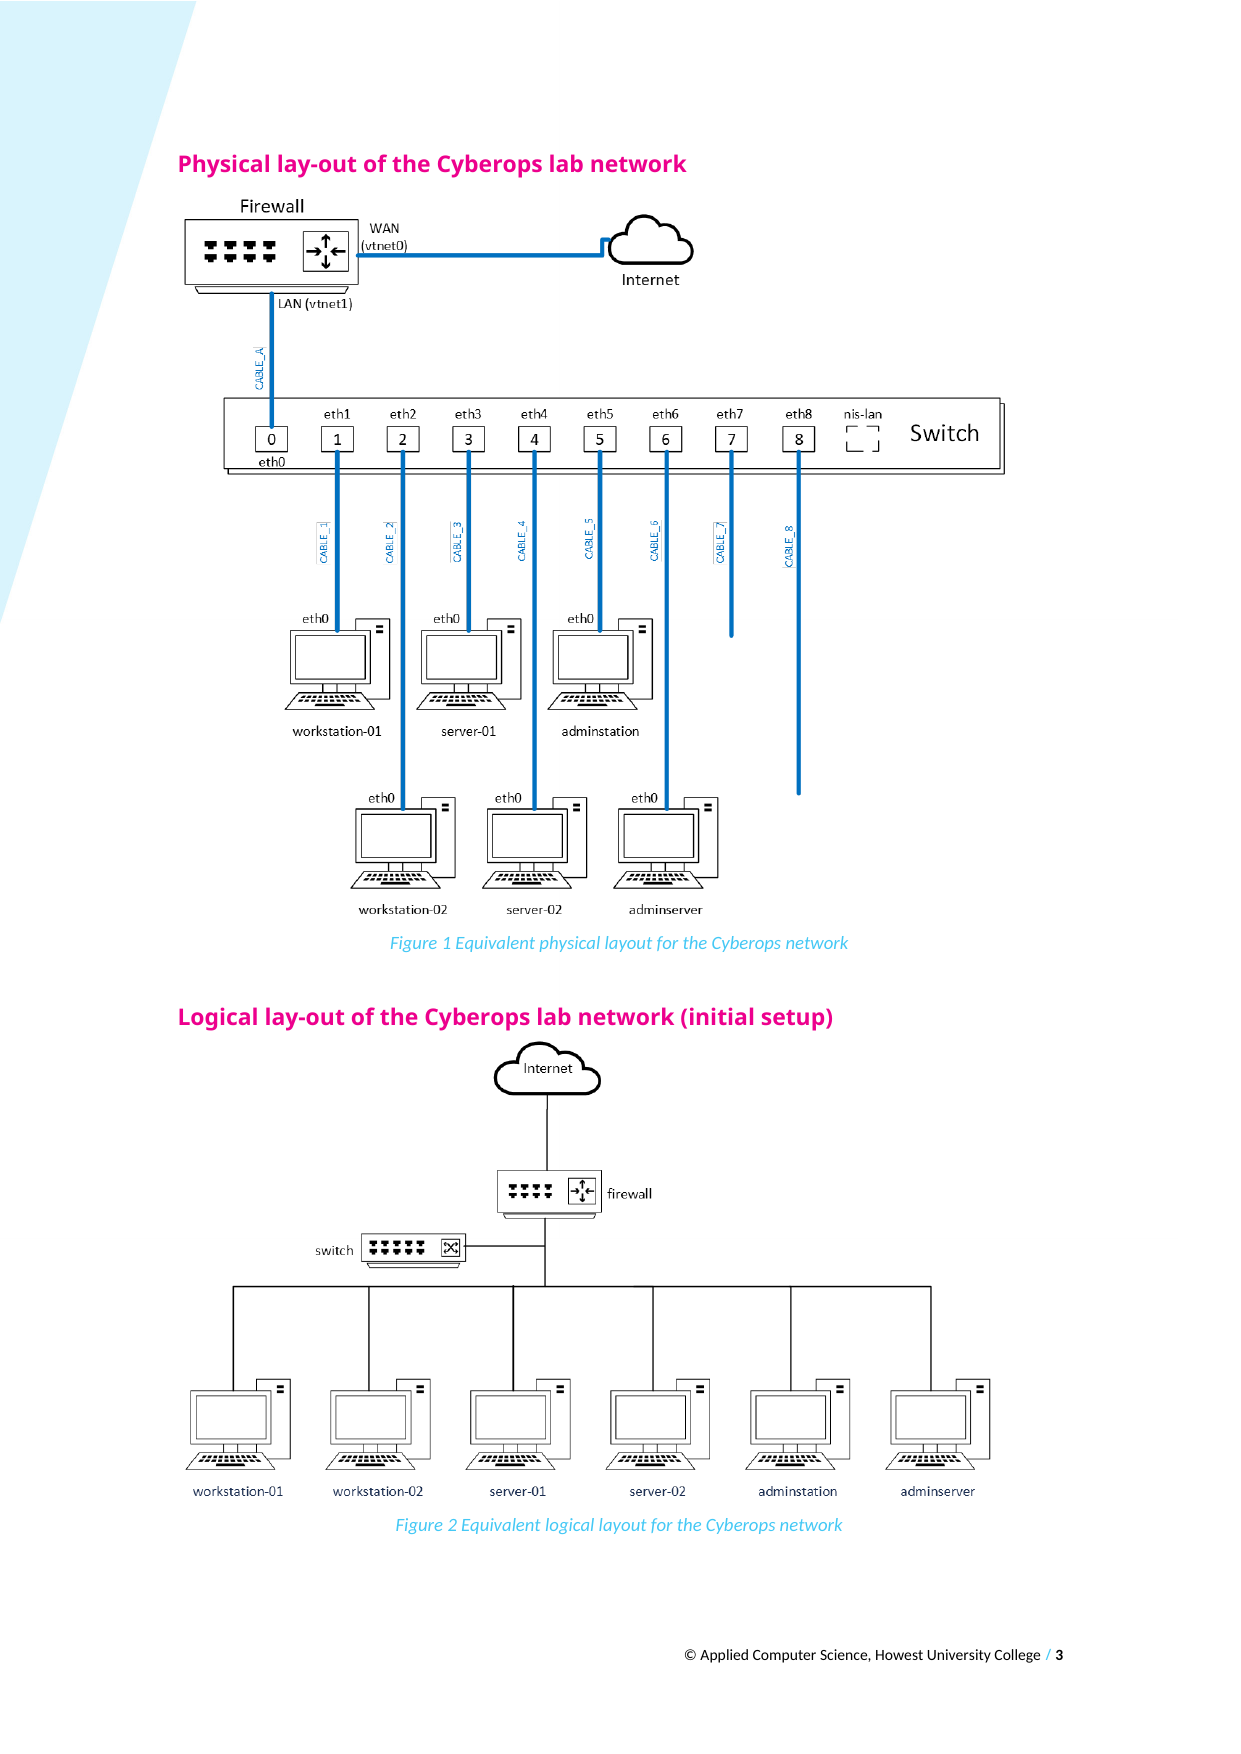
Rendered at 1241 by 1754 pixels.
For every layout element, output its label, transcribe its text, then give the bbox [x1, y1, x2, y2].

text Figure 1 Equivalent physical layout for the Cyberops network [177, 931, 1063, 954]
picture [0, 1, 1179, 1514]
subtitle Physical lay-out of the Cyberops lab network [177, 148, 1063, 179]
subtitle Logical lay-out of the Cyberops lab network (initial setup) [177, 1001, 1063, 1032]
text Figure 2 Equivalent logical layout for the Cyberops network [177, 1513, 1063, 1536]
